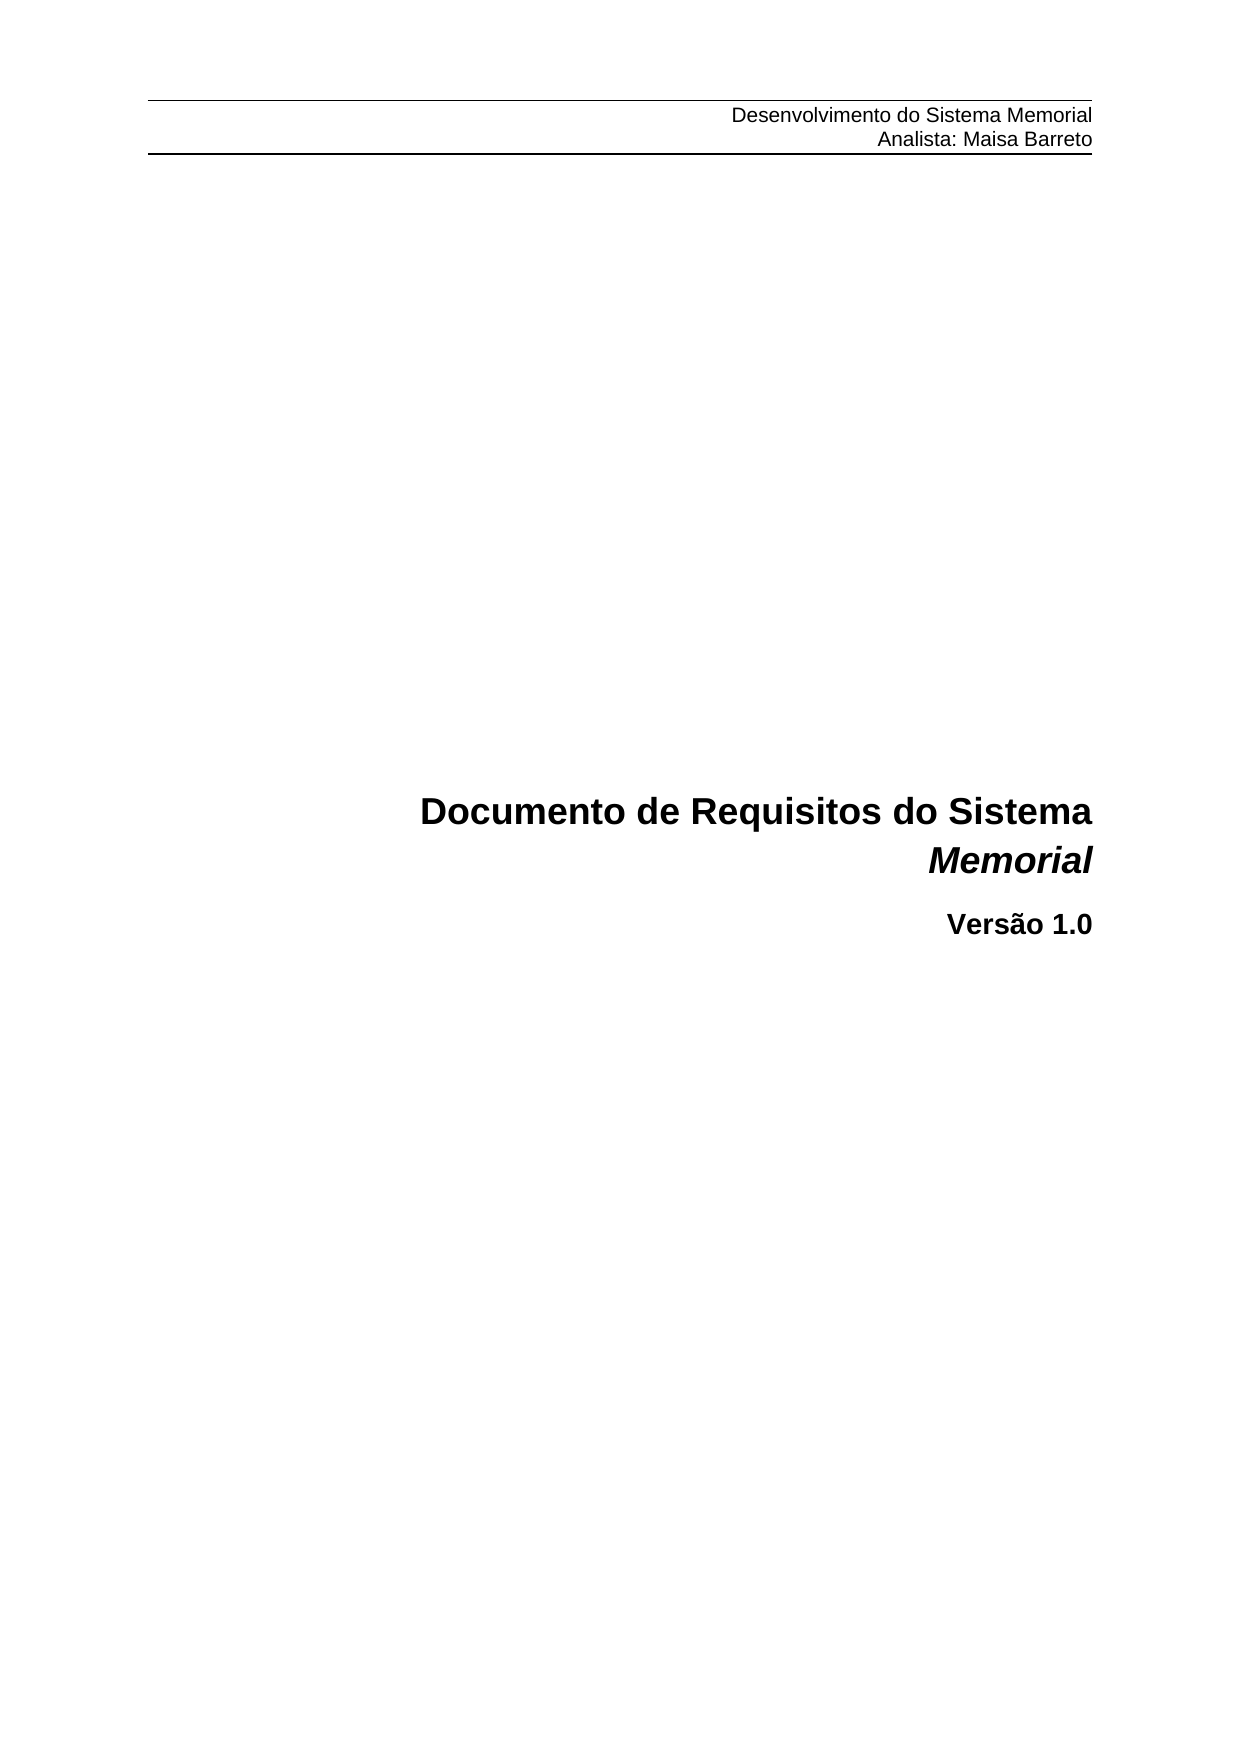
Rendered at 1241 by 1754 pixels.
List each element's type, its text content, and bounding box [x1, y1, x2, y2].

text Documento de Requisitos do Sistema [148, 789, 1092, 832]
text Memorial [148, 838, 1092, 882]
text Versão 1.0 [148, 907, 1092, 940]
